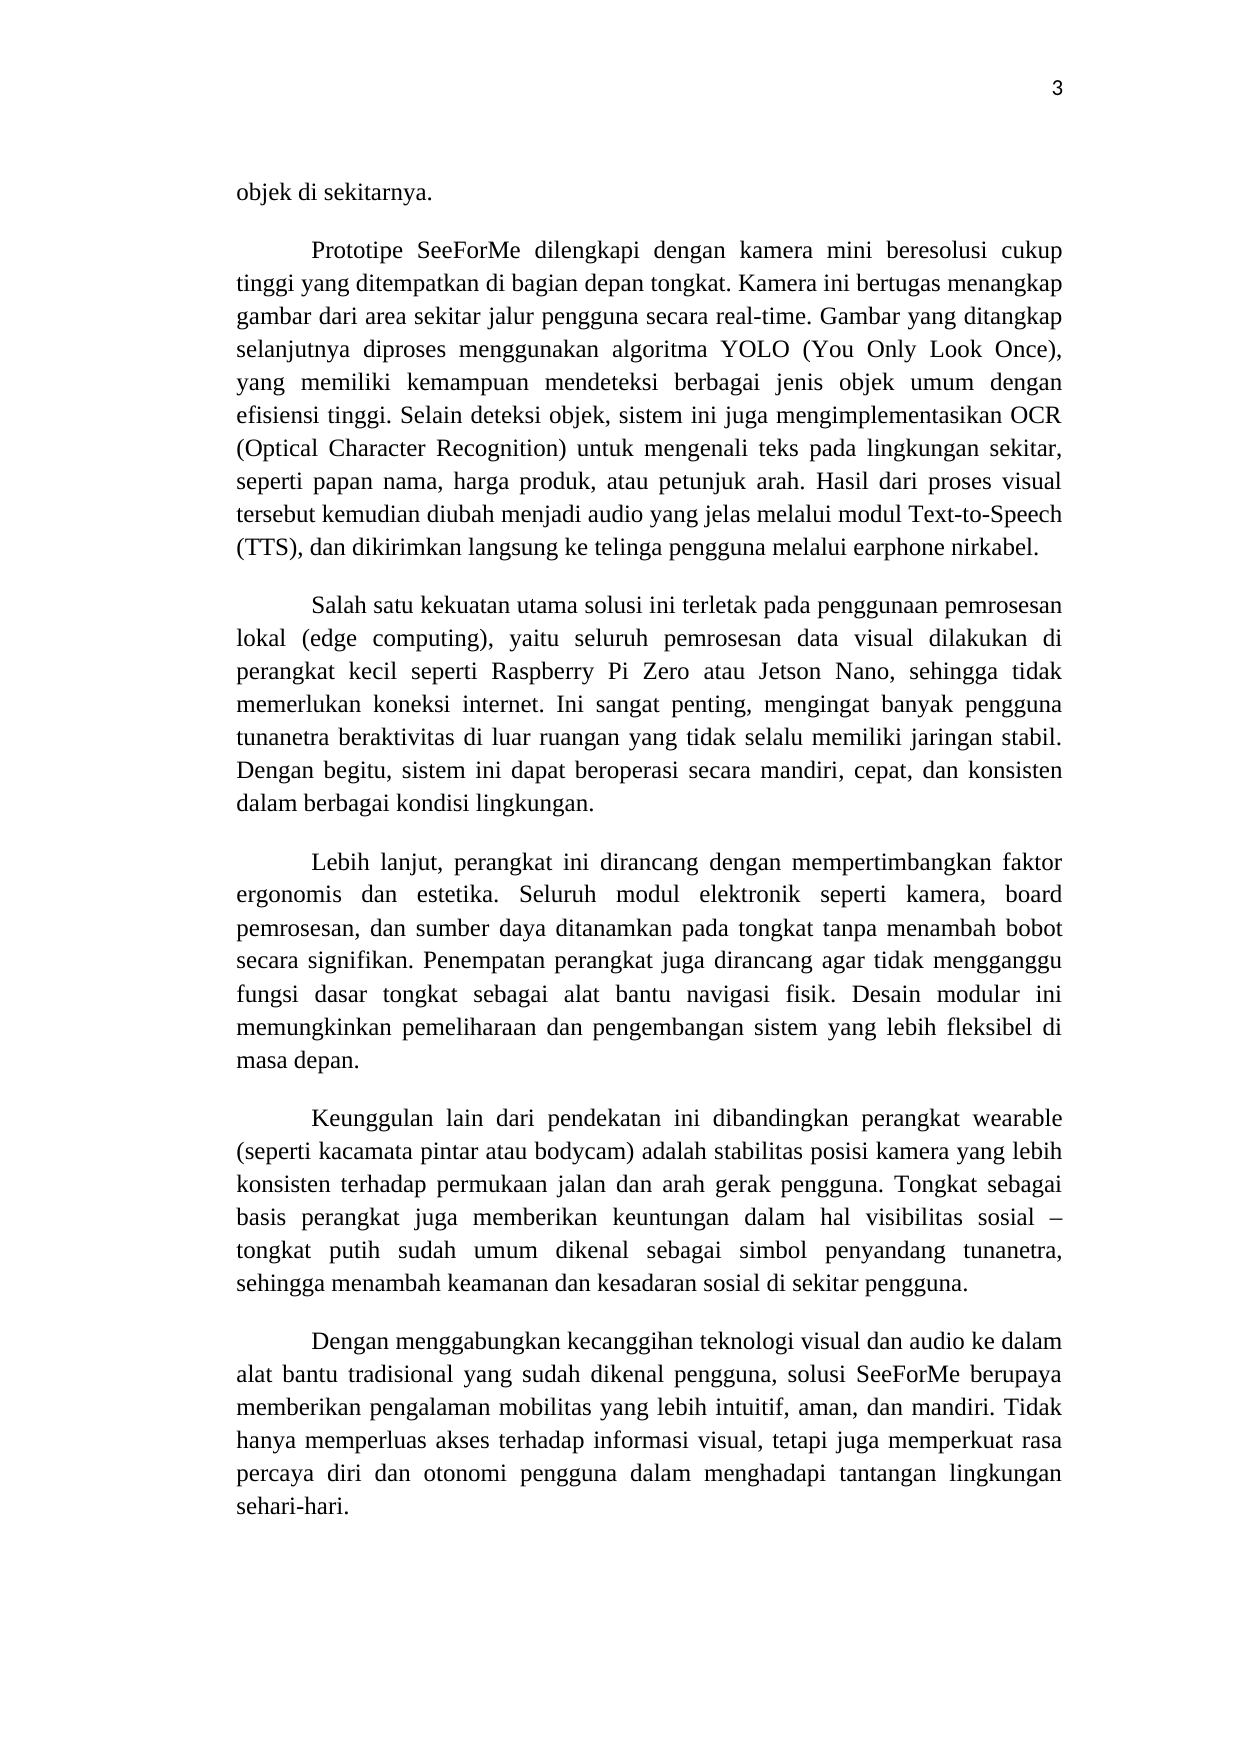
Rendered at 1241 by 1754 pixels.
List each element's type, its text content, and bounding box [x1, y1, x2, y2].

text Prototipe SeeForMe dilengkapi dengan kamera mini beresolusi cukup tinggi yang ditempatkan di bagian depan tongkat. Kamera ini bertugas menangkap gambar dari area sekitar jalur pengguna secara real-time. Gambar yang ditangkap selanjutnya diproses menggunakan algoritma YOLO (You Only Look Once), yang memiliki kemampuan mendeteksi berbagai jenis objek umum dengan efisiensi tinggi. Selain deteksi objek, sistem ini juga mengimplementasikan OCR (Optical Character Recognition) untuk mengenali teks pada lingkungan sekitar, seperti papan nama, harga produk, atau petunjuk arah. Hasil dari proses visual tersebut kemudian diubah menjadi audio yang jelas melalui modul Text-to-Speech (TTS), dan dikirimkan langsung ke telinga pengguna melalui earphone nirkabel. [236, 235, 1063, 561]
text Salah satu kekuatan utama solusi ini terletak pada penggunaan pemrosesan lokal (edge computing), yaitu seluruh pemrosesan data visual dilakukan di perangkat kecil seperti Raspberry Pi Zero atau Jetson Nano, sehingga tidak memerlukan koneksi internet. Ini sangat penting, mengingat banyak pengguna tunanetra beraktivitas di luar ruangan yang tidak selalu memiliki jaringan stabil. Dengan begitu, sistem ini dapat beroperasi secara mandiri, cepat, dan konsisten dalam berbagai kondisi lingkungan. [236, 590, 1063, 817]
text Keunggulan lain dari pendekatan ini dibandingkan perangkat wearable (seperti kacamata pintar atau bodycam) adalah stabilitas posisi kamera yang lebih konsisten terhadap permukaan jalan dan arah gerak pengguna. Tongkat sebagai basis perangkat juga memberikan keuntungan dalam hal visibilitas sosial – tongkat putih sudah umum dikenal sebagai simbol penyandang tunanetra, sehingga menambah keamanan dan kesadaran sosial di sekitar pengguna. [236, 1103, 1063, 1297]
text objek di sekitarnya. [236, 177, 1063, 206]
text Lebih lanjut, perangkat ini dirancang dengan mempertimbangkan faktor ergonomis dan estetika. Seluruh modul elektronik seperti kamera, board pemrosesan, dan sumber daya ditanamkan pada tongkat tanpa menambah bobot secara signifikan. Penempatan perangkat juga dirancang agar tidak mengganggu fungsi dasar tongkat sebagai alat bantu navigasi fisik. Desain modular ini memungkinkan pemeliharaan dan pengembangan sistem yang lebih fleksibel di masa depan. [236, 847, 1063, 1073]
text Dengan menggabungkan kecanggihan teknologi visual dan audio ke dalam alat bantu tradisional yang sudah dikenal pengguna, solusi SeeForMe berupaya memberikan pengalaman mobilitas yang lebih intuitif, aman, dan mandiri. Tidak hanya memperluas akses terhadap informasi visual, tetapi juga memperkuat rasa percaya diri dan otonomi pengguna dalam menghadapi tantangan lingkungan sehari-hari. [236, 1326, 1063, 1520]
